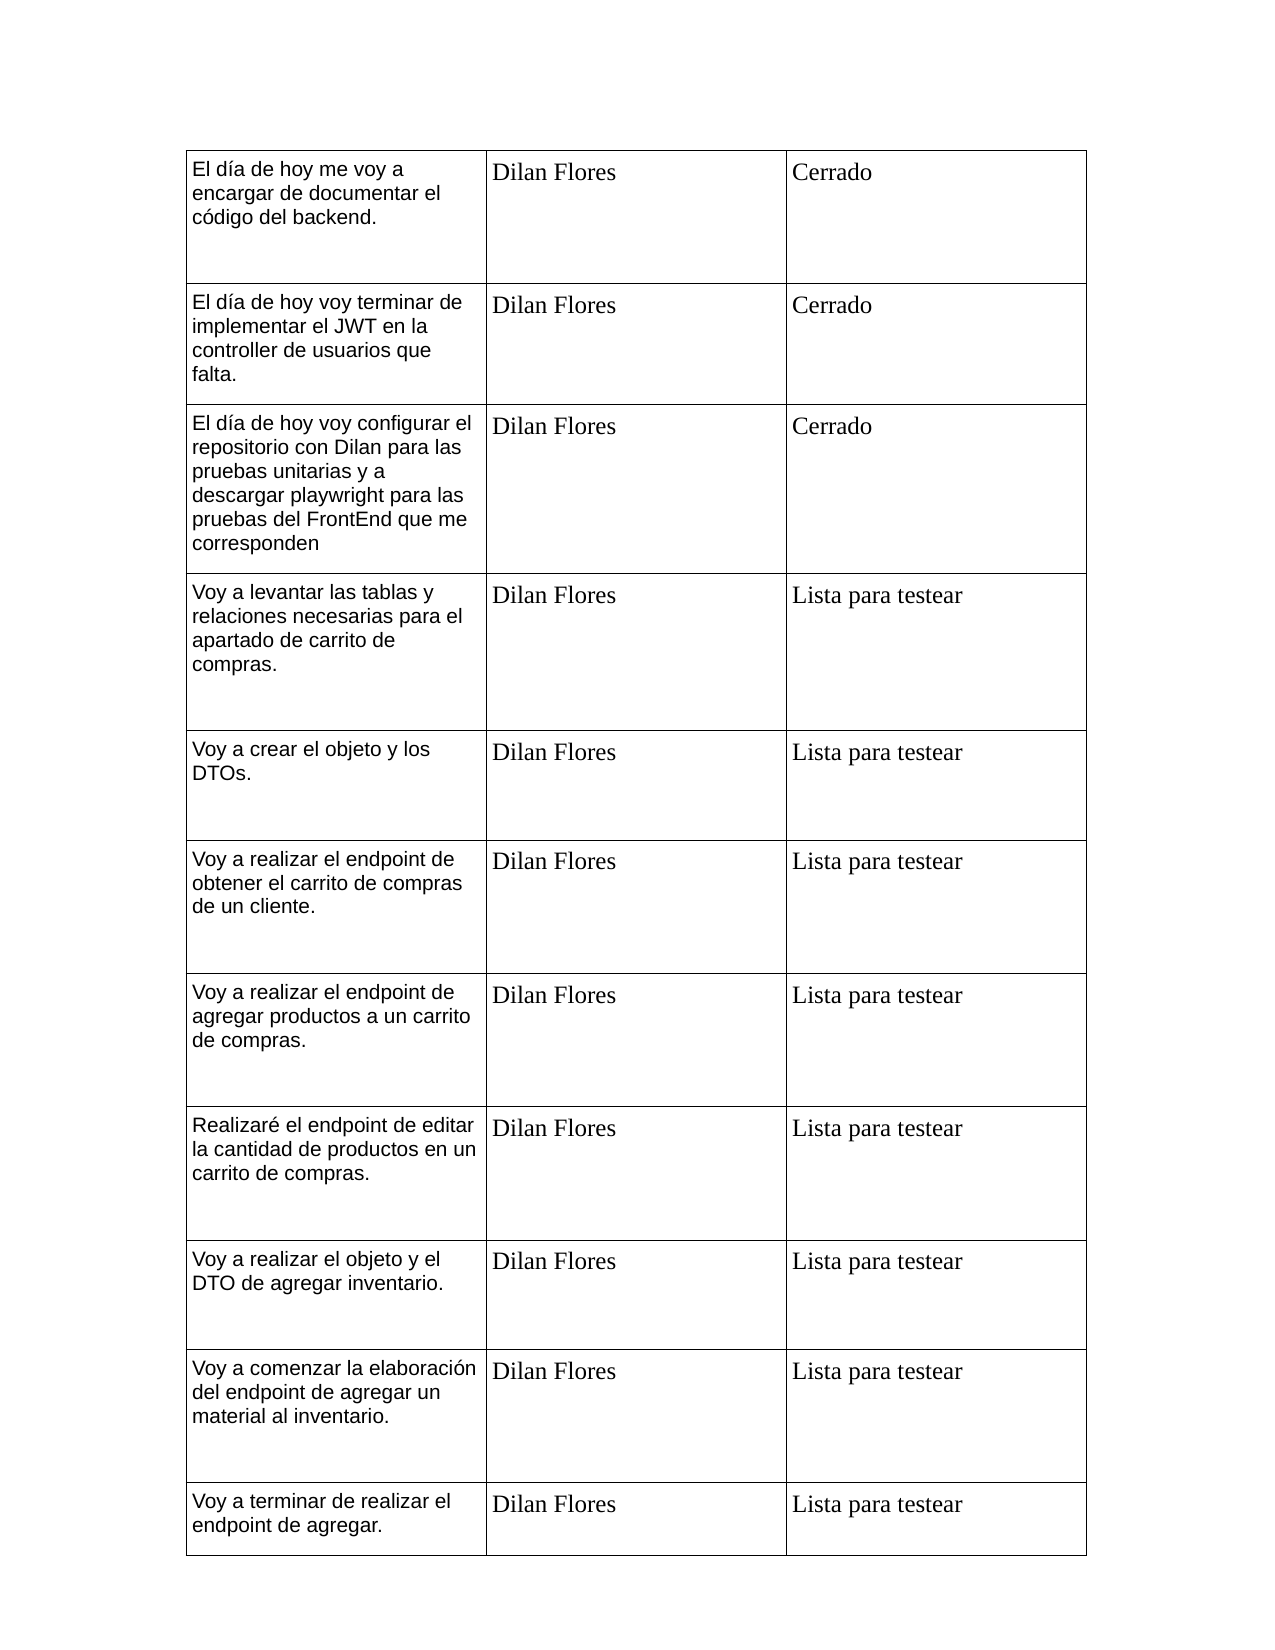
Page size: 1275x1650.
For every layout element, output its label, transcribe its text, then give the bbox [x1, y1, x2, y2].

table_cell Voy a realizar el endpoint de agregar productos a un carrito de compras. [187, 974, 486, 1106]
table_cell Dilan Flores [487, 1241, 786, 1349]
table_cell Cerrado [787, 284, 1086, 404]
table_cell Dilan Flores [487, 574, 786, 730]
table_cell Dilan Flores [487, 284, 786, 404]
table_cell Lista para testear [787, 1350, 1086, 1482]
table_cell El día de hoy voy terminar de implementar el JWT en la controller de usuarios que falta. [187, 284, 486, 404]
table_cell Cerrado [787, 151, 1086, 283]
table_cell Dilan Flores [487, 151, 786, 283]
table_cell Cerrado [787, 405, 1086, 573]
table_cell Lista para testear [787, 731, 1086, 839]
table_cell Dilan Flores [487, 731, 786, 839]
table_cell Dilan Flores [487, 841, 786, 973]
table_cell Lista para testear [787, 974, 1086, 1106]
table_cell Voy a levantar las tablas y relaciones necesarias para el apartado de carrito de compras. [187, 574, 486, 730]
table_cell Voy a crear el objeto y los DTOs. [187, 731, 486, 839]
table_cell Voy a comenzar la elaboración del endpoint de agregar un material al inventario. [187, 1350, 486, 1482]
table_cell Voy a terminar de realizar el endpoint de agregar. [187, 1483, 486, 1555]
table_cell Dilan Flores [487, 1350, 786, 1482]
table_cell Lista para testear [787, 841, 1086, 973]
table_cell Dilan Flores [487, 405, 786, 573]
table_cell El día de hoy voy configurar el repositorio con Dilan para las pruebas unitarias y a descargar playwright para las pruebas del FrontEnd que me corresponden [187, 405, 486, 573]
table_cell Lista para testear [787, 1483, 1086, 1555]
table_cell Voy a realizar el endpoint de obtener el carrito de compras de un cliente. [187, 841, 486, 973]
table_cell El día de hoy me voy a encargar de documentar el código del backend. [187, 151, 486, 283]
table_cell Voy a realizar el objeto y el DTO de agregar inventario. [187, 1241, 486, 1349]
table_cell Lista para testear [787, 1241, 1086, 1349]
table_cell Dilan Flores [487, 974, 786, 1106]
table_cell Realizaré el endpoint de editar la cantidad de productos en un carrito de compras. [187, 1107, 486, 1239]
table_cell Dilan Flores [487, 1107, 786, 1239]
table_cell Lista para testear [787, 574, 1086, 730]
table_cell Dilan Flores [487, 1483, 786, 1555]
table_cell Lista para testear [787, 1107, 1086, 1239]
